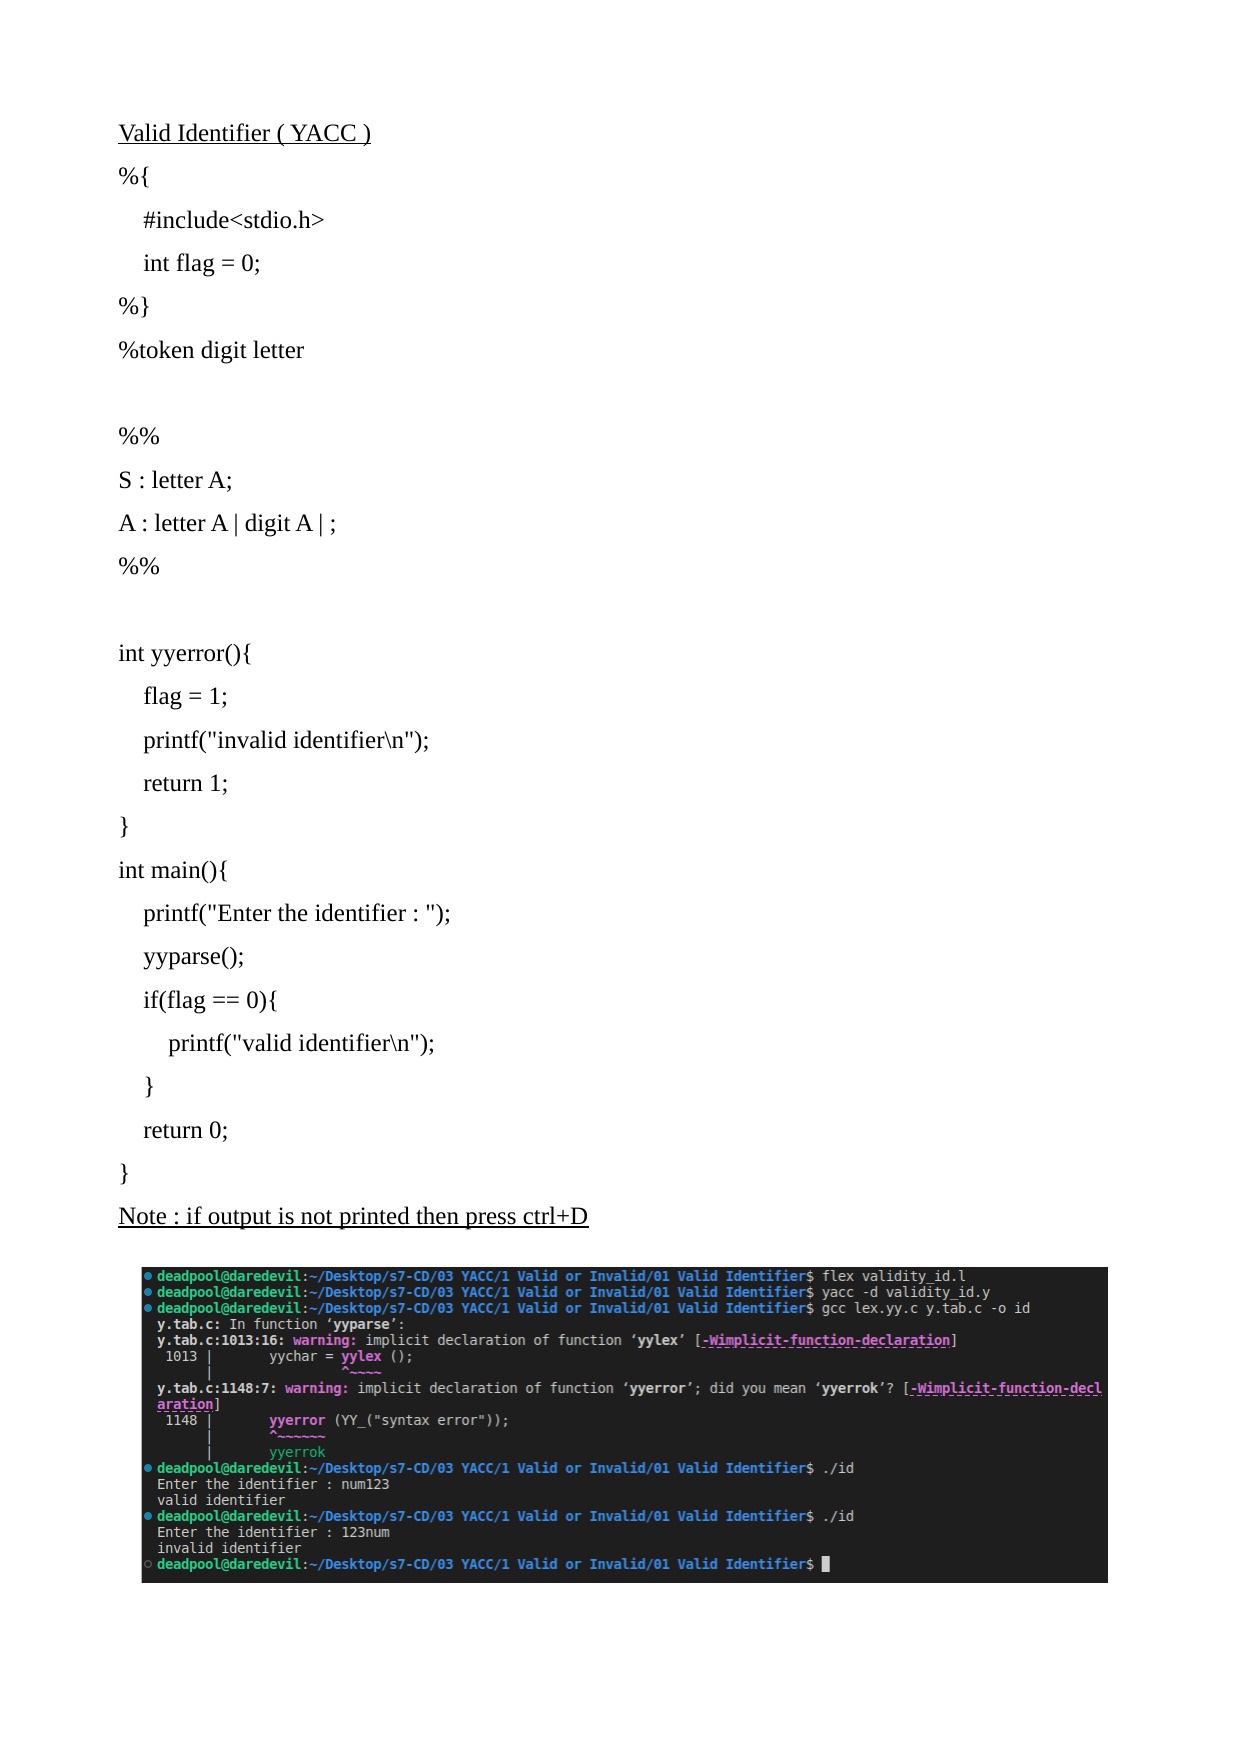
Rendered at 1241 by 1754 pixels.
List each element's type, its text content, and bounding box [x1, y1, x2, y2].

text %% [118, 421, 1122, 450]
text Valid Identifier ( YACC ) [118, 118, 1122, 147]
text return 1; [118, 768, 1122, 797]
text %} [118, 291, 1122, 320]
text yyparse(); [118, 941, 1122, 970]
text S : letter A; [118, 465, 1122, 493]
text printf("valid identifier\n"); [118, 1028, 1122, 1057]
text int main(){ [118, 855, 1122, 883]
text if(flag == 0){ [118, 985, 1122, 1013]
text } [118, 1158, 1122, 1187]
text Note : if output is not printed then press ctrl+D [118, 1201, 1122, 1230]
text printf("Enter the identifier : "); [118, 898, 1122, 927]
text int flag = 0; [118, 248, 1122, 277]
text A : letter A | digit A | ; [118, 508, 1122, 537]
picture [141, 1267, 1108, 1583]
text int yyerror(){ [118, 638, 1122, 667]
text %% [118, 551, 1122, 580]
text %{ [118, 161, 1122, 190]
text flag = 1; [118, 681, 1122, 710]
text printf("invalid identifier\n"); [118, 725, 1122, 753]
text #include<stdio.h> [118, 205, 1122, 233]
text } [118, 811, 1122, 840]
text return 0; [118, 1115, 1122, 1143]
text %token digit letter [118, 335, 1122, 363]
text } [118, 1071, 1122, 1100]
